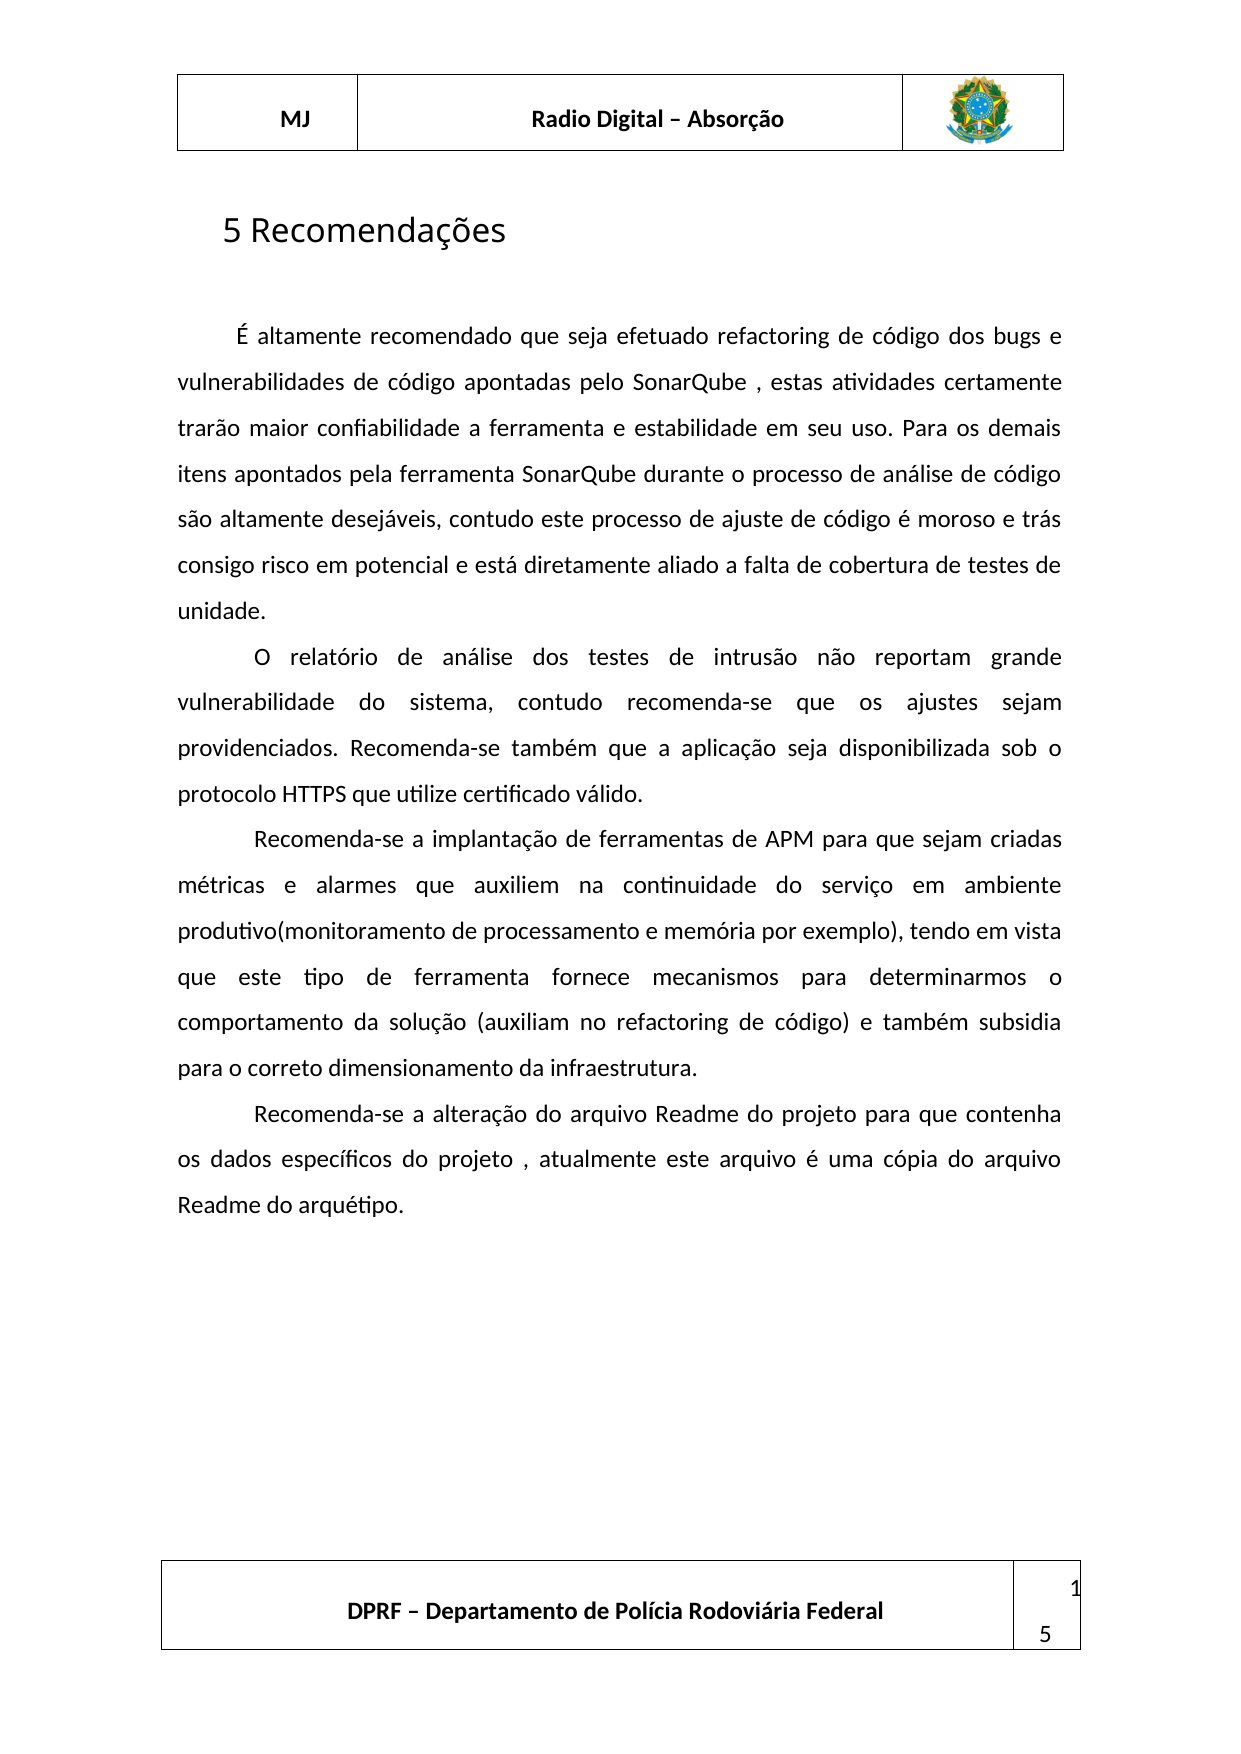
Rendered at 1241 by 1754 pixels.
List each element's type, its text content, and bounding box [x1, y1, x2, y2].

text Recomenda-se a alteração do arquivo Readme do projeto para que contenha os dados específicos do projeto , atualmente este arquivo é uma cópia do arquivo Readme do arquétipo. [177, 1174, 1063, 1220]
text É altamente recomendado que seja efetuado refactoring de código dos bugs e vulnerabilidades de código apontadas pelo SonarQube , estas atividades certamente trarão maior confiabilidade a ferramenta e estabilidade em seu uso. Para os demais itens apontados pela ferramenta SonarQube durante o processo de análise de código são altamente desejáveis, contudo este processo de ajuste de código é moroso e trás consigo risco em potencial e está diretamente aliado a falta de cobertura de testes de unidade. [177, 397, 1063, 412]
picture [944, 75, 1020, 149]
text É altamente recomendado que seja efetuado refactoring de código dos bugs e vulnerabilidades de código apontadas pelo SonarQube , estas atividades certamente trarão maior confiabilidade a ferramenta e estabilidade em seu uso. Para os demais itens apontados pela ferramenta SonarQube durante o processo de análise de código são altamente desejáveis, contudo este processo de ajuste de código é moroso e trás consigo risco em potencial e está diretamente aliado a falta de cobertura de testes de unidade. [177, 580, 1063, 625]
text O relatório de análise dos testes de intrusão não reportam grande vulnerabilidade do sistema, contudo recomenda-se que os ajustes sejam providenciados. Recomenda-se também que a aplicação seja disponibilizada sob o protocolo HTTPS que utilize certificado válido. [177, 717, 1063, 732]
text Recomenda-se a alteração do arquivo Readme do projeto para que contenha os dados específicos do projeto , atualmente este arquivo é uma cópia do arquivo Readme do arquétipo. [177, 1098, 1063, 1144]
text O relatório de análise dos testes de intrusão não reportam grande vulnerabilidade do sistema, contudo recomenda-se que os ajustes sejam providenciados. Recomenda-se também que a aplicação seja disponibilizada sob o protocolo HTTPS que utilize certificado válido. [177, 641, 1063, 686]
text Recomenda-se a implantação de ferramentas de APM para que sejam criadas métricas e alarmes que auxiliem na continuidade do serviço em ambiente produtivo(monitoramento de processamento e memória por exemplo), tendo em vista que este tipo de ferramenta fornece mecanismos para determinarmos o comportamento da solução (auxiliam no refactoring de código) e também subsidia para o correto dimensionamento da infraestrutura. [177, 823, 1063, 869]
text É altamente recomendado que seja efetuado refactoring de código dos bugs e vulnerabilidades de código apontadas pelo SonarQube , estas atividades certamente trarão maior confiabilidade a ferramenta e estabilidade em seu uso. Para os demais itens apontados pela ferramenta SonarQube durante o processo de análise de código são altamente desejáveis, contudo este processo de ajuste de código é moroso e trás consigo risco em potencial e está diretamente aliado a falta de cobertura de testes de unidade. [177, 321, 1063, 366]
text É altamente recomendado que seja efetuado refactoring de código dos bugs e vulnerabilidades de código apontadas pelo SonarQube , estas atividades certamente trarão maior confiabilidade a ferramenta e estabilidade em seu uso. Para os demais itens apontados pela ferramenta SonarQube durante o processo de análise de código são altamente desejáveis, contudo este processo de ajuste de código é moroso e trás consigo risco em potencial e está diretamente aliado a falta de cobertura de testes de unidade. [177, 488, 1063, 504]
text Recomenda-se a implantação de ferramentas de APM para que sejam criadas métricas e alarmes que auxiliem na continuidade do serviço em ambiente produtivo(monitoramento de processamento e memória por exemplo), tendo em vista que este tipo de ferramenta fornece mecanismos para determinarmos o comportamento da solução (auxiliam no refactoring de código) e também subsidia para o correto dimensionamento da infraestrutura. [177, 900, 1063, 915]
subtitle 5 Recomendações [506, 207, 1063, 252]
text Recomenda-se a implantação de ferramentas de APM para que sejam criadas métricas e alarmes que auxiliem na continuidade do serviço em ambiente produtivo(monitoramento de processamento e memória por exemplo), tendo em vista que este tipo de ferramenta fornece mecanismos para determinarmos o comportamento da solução (auxiliam no refactoring de código) e também subsidia para o correto dimensionamento da infraestrutura. [177, 946, 1063, 961]
text É altamente recomendado que seja efetuado refactoring de código dos bugs e vulnerabilidades de código apontadas pelo SonarQube , estas atividades certamente trarão maior confiabilidade a ferramenta e estabilidade em seu uso. Para os demais itens apontados pela ferramenta SonarQube durante o processo de análise de código são altamente desejáveis, contudo este processo de ajuste de código é moroso e trás consigo risco em potencial e está diretamente aliado a falta de cobertura de testes de unidade. [177, 534, 1063, 549]
subtitle 5 Recomendações [177, 207, 222, 252]
text É altamente recomendado que seja efetuado refactoring de código dos bugs e vulnerabilidades de código apontadas pelo SonarQube , estas atividades certamente trarão maior confiabilidade a ferramenta e estabilidade em seu uso. Para os demais itens apontados pela ferramenta SonarQube durante o processo de análise de código são altamente desejáveis, contudo este processo de ajuste de código é moroso e trás consigo risco em potencial e está diretamente aliado a falta de cobertura de testes de unidade. [177, 442, 1063, 458]
text Recomenda-se a implantação de ferramentas de APM para que sejam criadas métricas e alarmes que auxiliem na continuidade do serviço em ambiente produtivo(monitoramento de processamento e memória por exemplo), tendo em vista que este tipo de ferramenta fornece mecanismos para determinarmos o comportamento da solução (auxiliam no refactoring de código) e também subsidia para o correto dimensionamento da infraestrutura. [177, 1037, 1063, 1083]
text Recomenda-se a implantação de ferramentas de APM para que sejam criadas métricas e alarmes que auxiliem na continuidade do serviço em ambiente produtivo(monitoramento de processamento e memória por exemplo), tendo em vista que este tipo de ferramenta fornece mecanismos para determinarmos o comportamento da solução (auxiliam no refactoring de código) e também subsidia para o correto dimensionamento da infraestrutura. [177, 991, 1063, 1006]
text O relatório de análise dos testes de intrusão não reportam grande vulnerabilidade do sistema, contudo recomenda-se que os ajustes sejam providenciados. Recomenda-se também que a aplicação seja disponibilizada sob o protocolo HTTPS que utilize certificado válido. [177, 763, 1063, 808]
